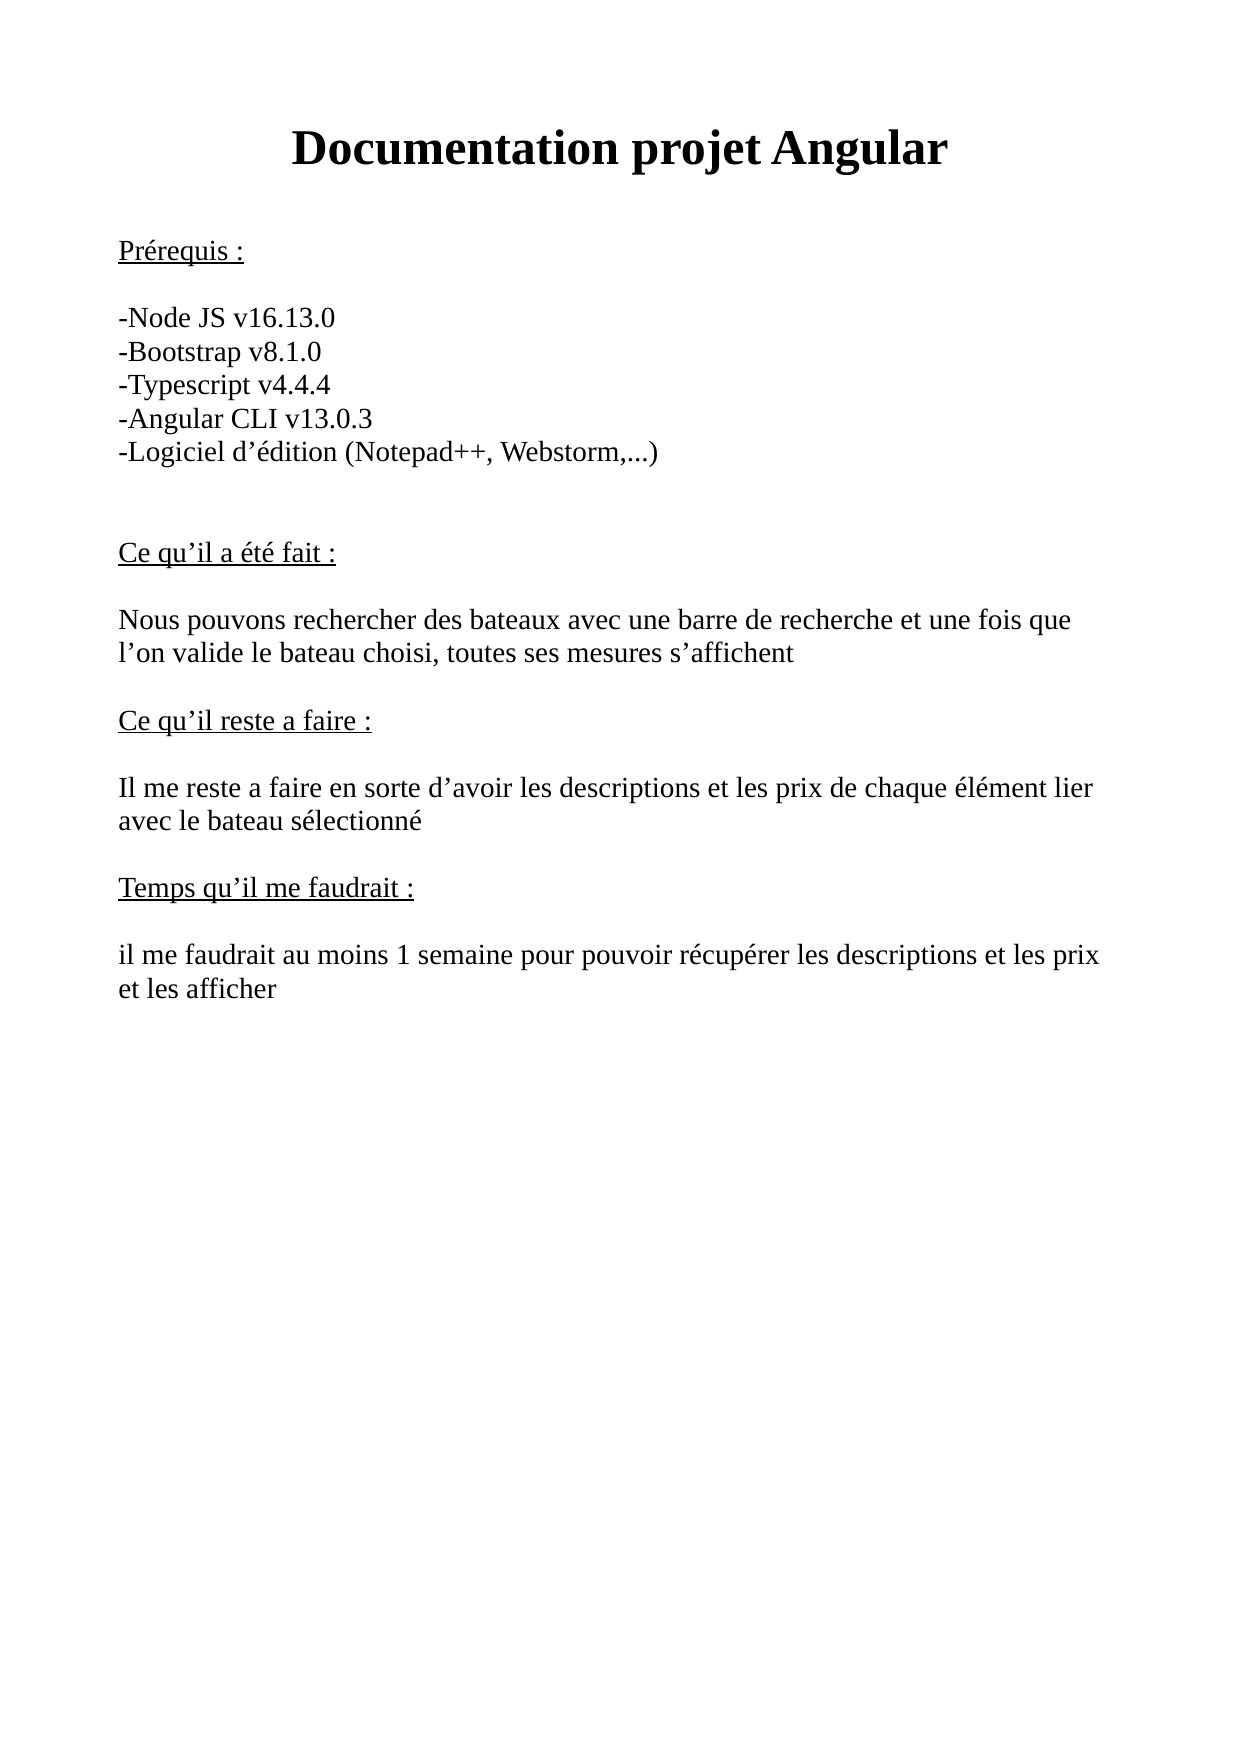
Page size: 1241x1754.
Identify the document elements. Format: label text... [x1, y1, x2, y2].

text il me faudrait au moins 1 semaine pour pouvoir récupérer les descriptions et les prix et les afficher [118, 937, 1122, 1004]
text -Logiciel d’édition (Notepad++, Webstorm,...) [118, 434, 1122, 468]
text Prérequis : [118, 233, 1122, 267]
text Ce qu’il a été fait : [118, 535, 1122, 568]
text Documentation projet Angular [118, 118, 1122, 176]
text Il me reste a faire en sorte d’avoir les descriptions et les prix de chaque élément lier avec le bateau sélectionné [118, 770, 1122, 837]
text Nous pouvons rechercher des bateaux avec une barre de recherche et une fois que l’on valide le bateau choisi, toutes ses mesures s’affichent [118, 602, 1122, 669]
text -Node JS v16.13.0 [118, 300, 1122, 334]
text Temps qu’il me faudrait : [118, 870, 1122, 904]
text -Bootstrap v8.1.0 [118, 334, 1122, 367]
text -Angular CLI v13.0.3 [118, 401, 1122, 434]
text -Typescript v4.4.4 [118, 367, 1122, 401]
text Ce qu’il reste a faire : [118, 703, 1122, 736]
